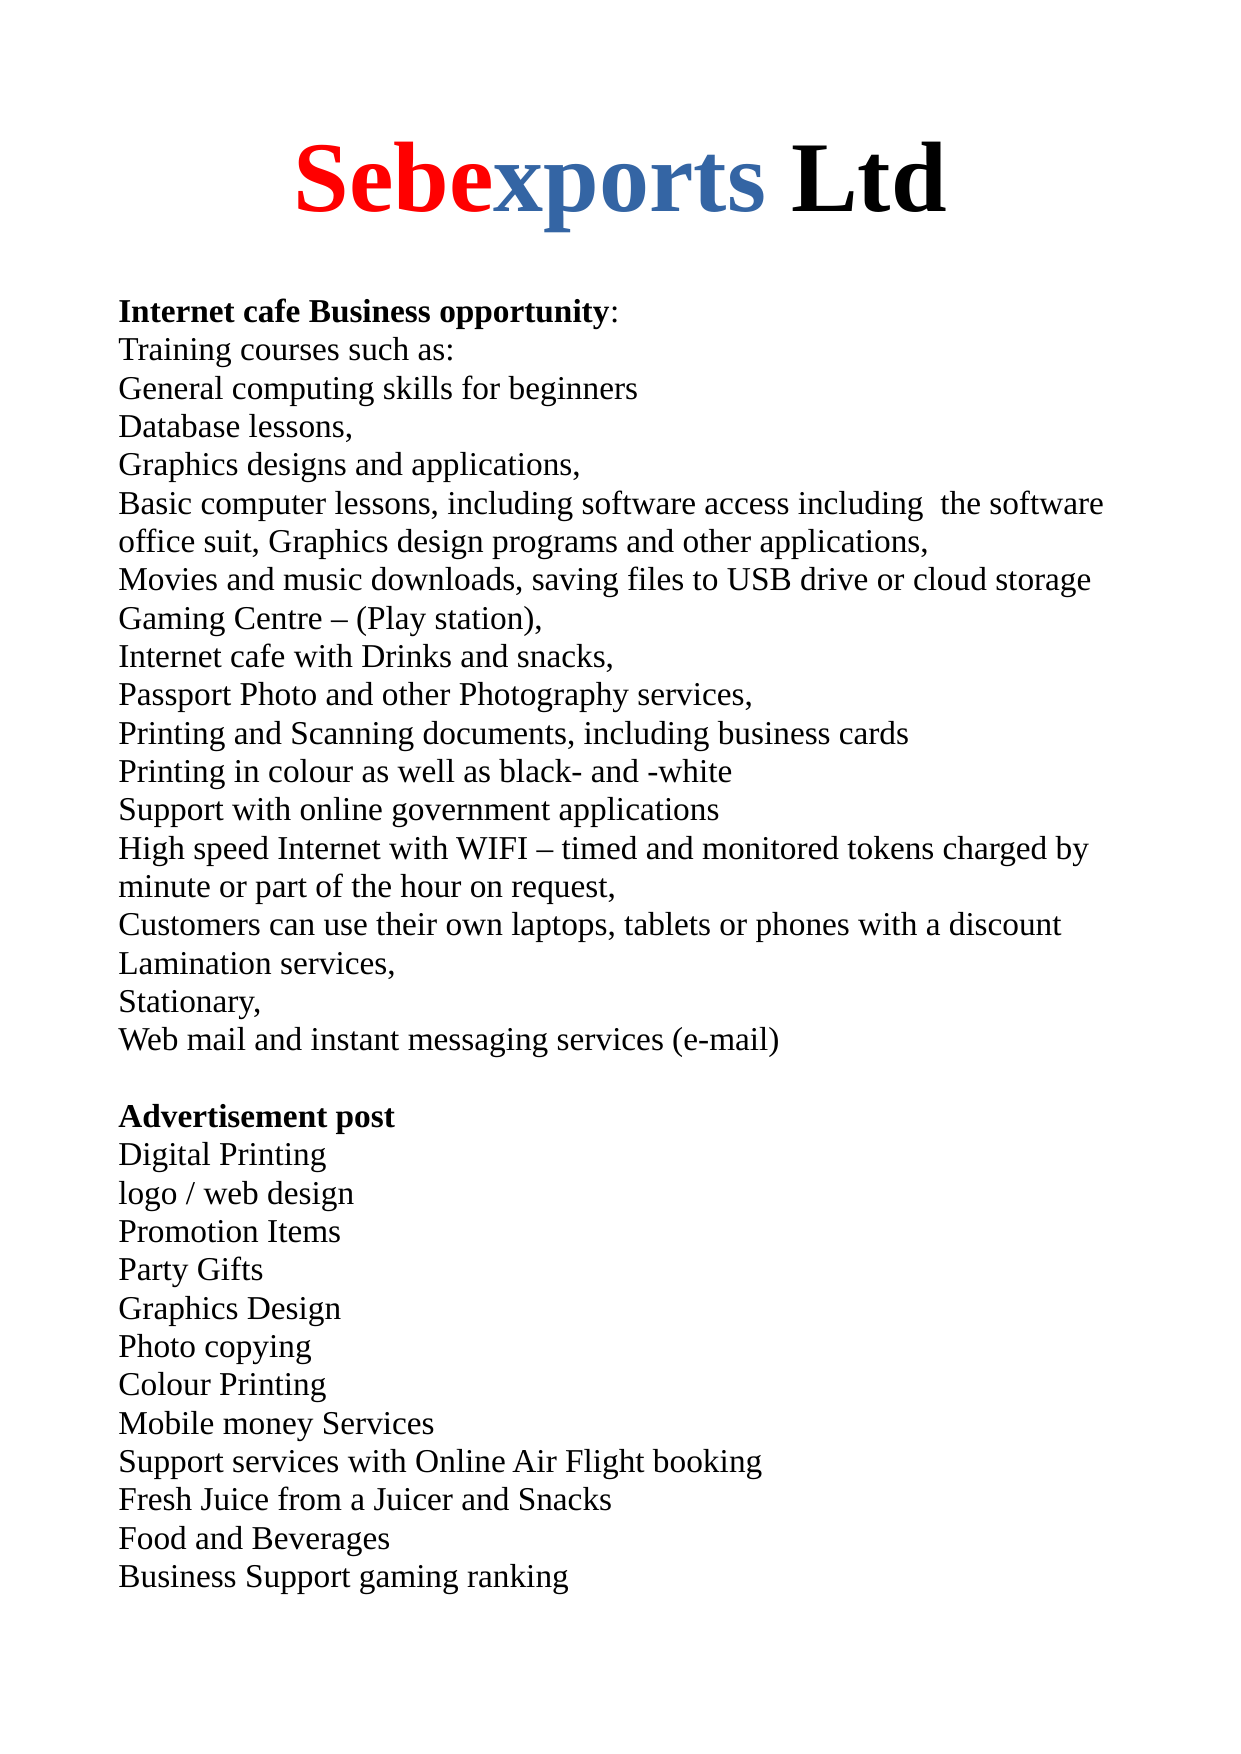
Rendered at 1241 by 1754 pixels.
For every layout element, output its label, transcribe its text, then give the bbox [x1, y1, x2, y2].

text Food and Beverages [118, 1518, 1122, 1556]
text Business Support gaming ranking [118, 1556, 1122, 1595]
text General computing skills for beginners [118, 368, 1122, 406]
text Colour Printing [118, 1365, 1122, 1403]
text logo / web design [118, 1173, 1122, 1211]
text Support with online government applications [118, 790, 1122, 828]
text Passport Photo and other Photography services, [118, 675, 1122, 713]
text Web mail and instant messaging services (e-mail) [118, 1020, 1122, 1058]
text Internet cafe with Drinks and snacks, [118, 636, 1122, 675]
text Printing in colour as well as black- and -white [118, 751, 1122, 790]
text Training courses such as: [118, 330, 1122, 368]
text Photo copying [118, 1326, 1122, 1365]
text Internet cafe Business opportunity: [118, 291, 1122, 330]
text Support services with Online Air Flight booking [118, 1441, 1122, 1480]
text Stationary, [118, 981, 1122, 1020]
text Movies and music downloads, saving files to USB drive or cloud storage [118, 560, 1122, 598]
text High speed Internet with WIFI – timed and monitored tokens charged by minute or part of the hour on request, [118, 828, 1122, 905]
text Mobile money Services [118, 1403, 1122, 1441]
text Lamination services, [118, 943, 1122, 981]
text Party Gifts [118, 1250, 1122, 1288]
text Printing and Scanning documents, including business cards [118, 713, 1122, 751]
text Digital Printing [118, 1135, 1122, 1173]
text Fresh Juice from a Juicer and Snacks [118, 1480, 1122, 1518]
text Gaming Centre – (Play station), [118, 598, 1122, 636]
text Basic computer lessons, including software access including the software office suit, Graphics design programs and other applications, [118, 483, 1122, 560]
text Customers can use their own laptops, tablets or phones with a discount [118, 905, 1122, 943]
text Advertisement post [118, 1096, 1122, 1135]
text Promotion Items [118, 1211, 1122, 1250]
text Database lessons, [118, 406, 1122, 445]
text Graphics Design [118, 1288, 1122, 1326]
text Graphics designs and applications, [118, 445, 1122, 483]
